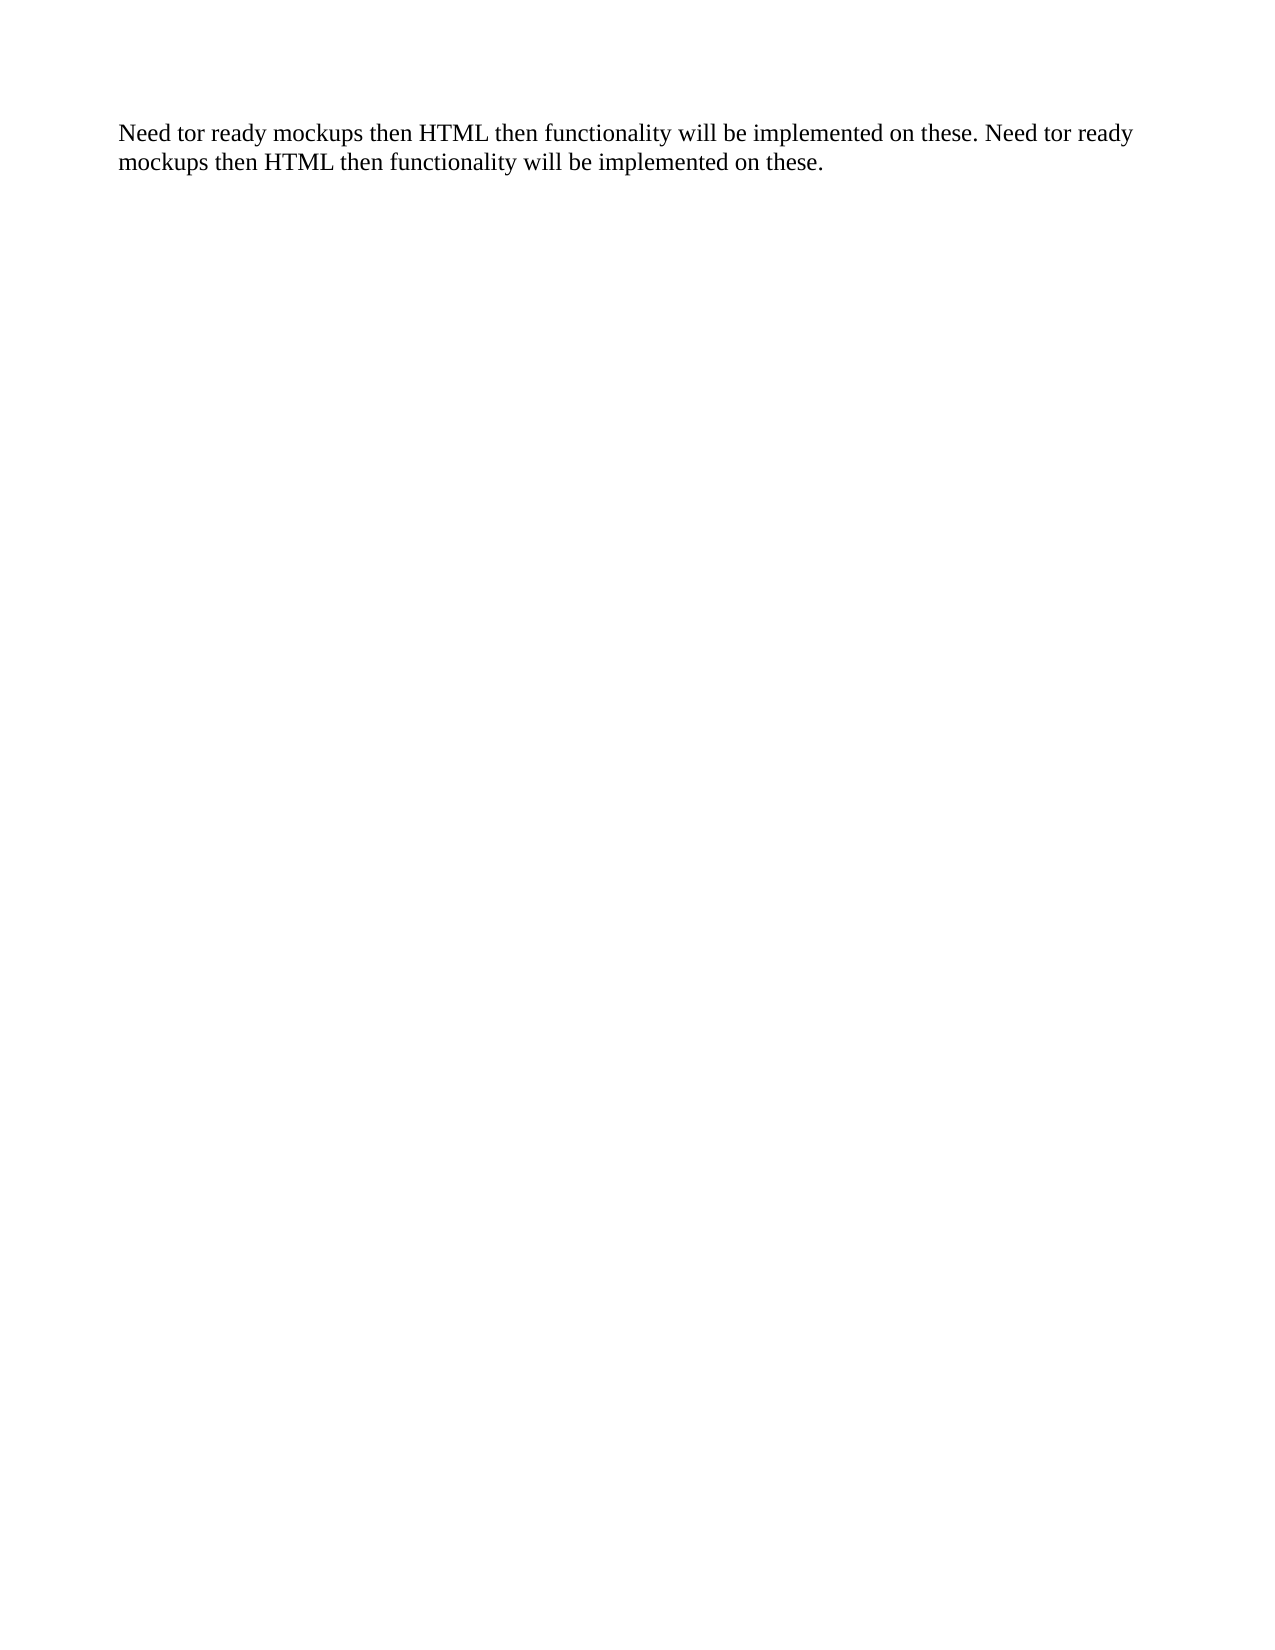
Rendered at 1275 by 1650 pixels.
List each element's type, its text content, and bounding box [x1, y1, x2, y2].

text Need tor ready mockups then HTML then functionality will be implemented on these. Need tor ready mockups then HTML then functionality will be implemented on these. [118, 118, 1157, 176]
